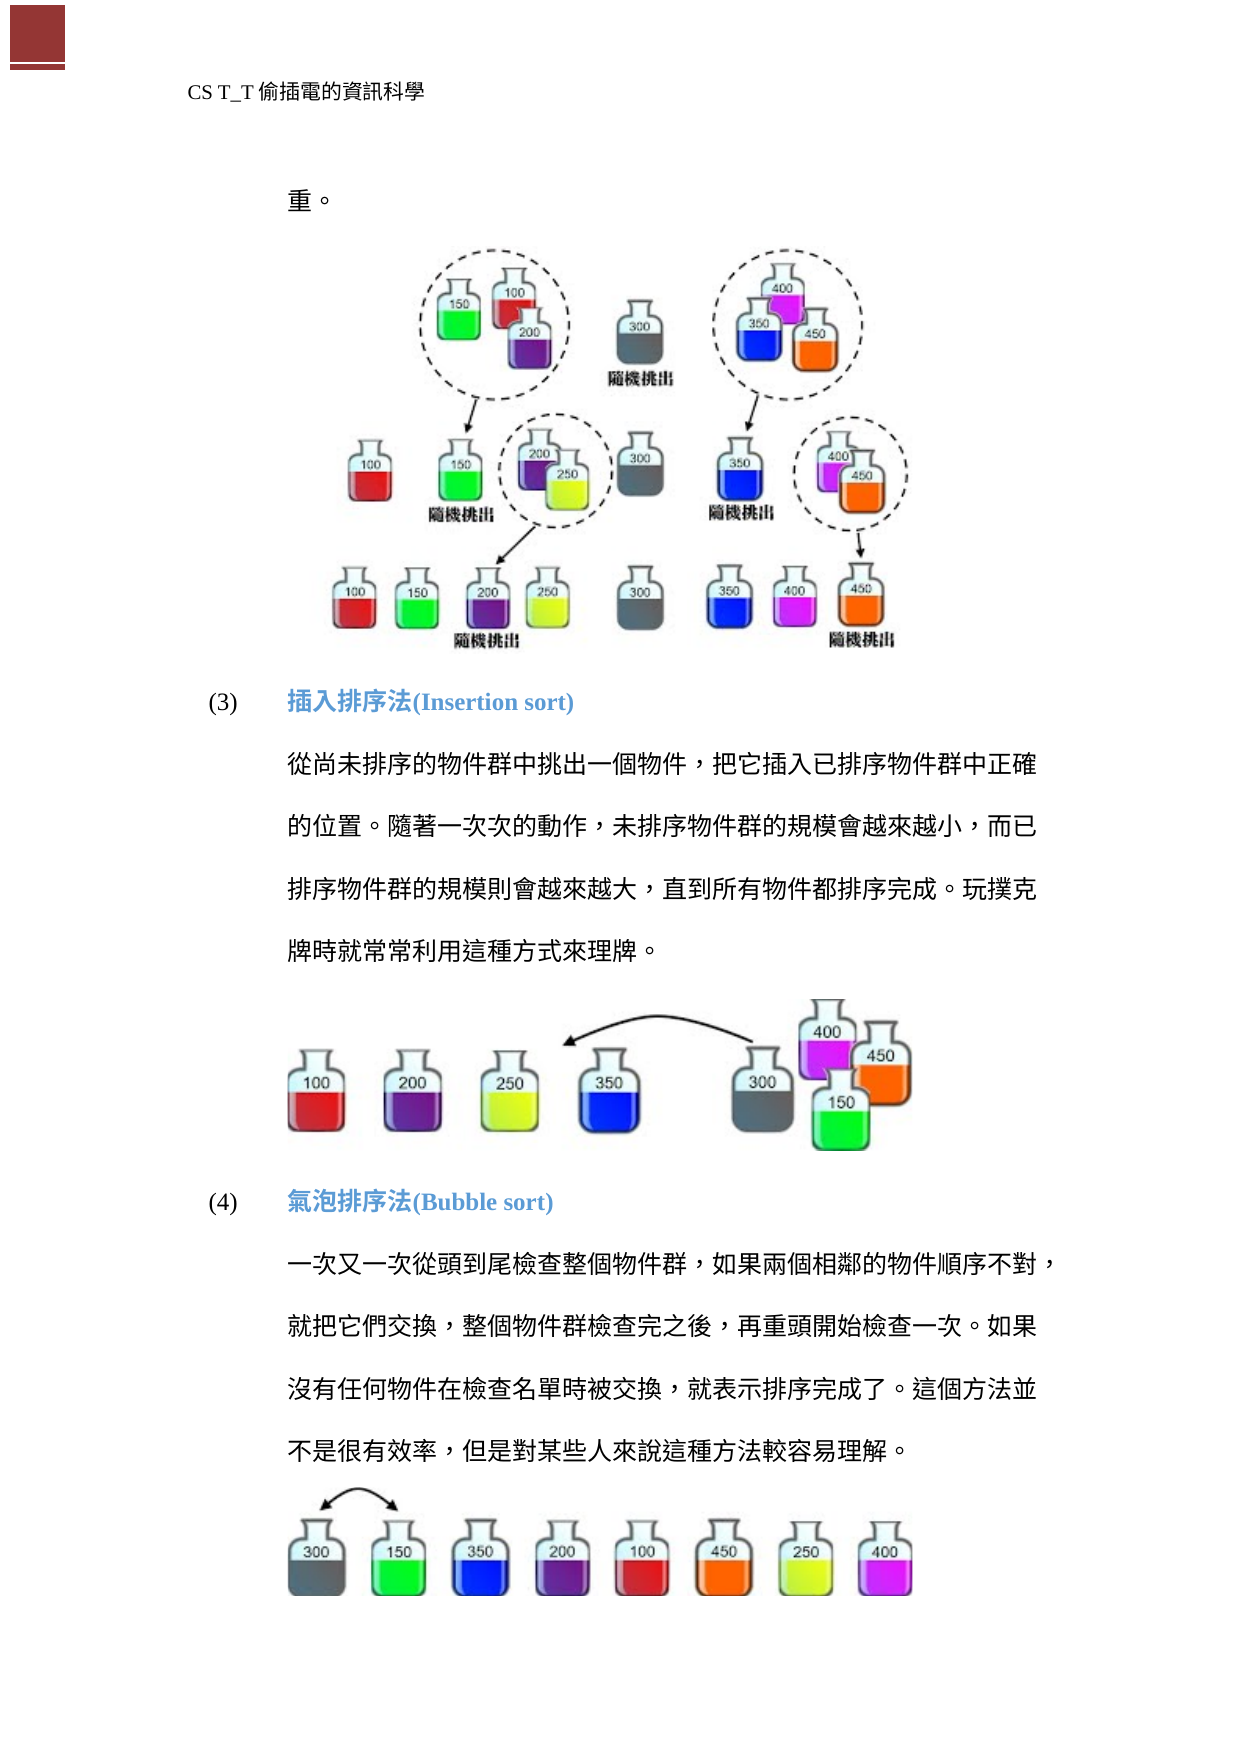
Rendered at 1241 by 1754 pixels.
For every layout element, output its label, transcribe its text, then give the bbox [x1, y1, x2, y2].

list 插入排序法(Insertion sort) 從尚未排序的物件群中挑出一個物件，把它插入已排序物件群中正確的位置。隨著一次次的動作，未排序物件群的規模會越來越小，而已排序物件群的規模則會越來越大，直到所有物件都排序完成。玩撲克牌時就常常利用這種方式來理牌。 [237, 658, 1053, 1158]
list 氣泡排序法(Bubble sort) 一次又一次從頭到尾檢查整個物件群，如果兩個相鄰的物件順序不對，就把它們交換，整個物件群檢查完之後，再重頭開始檢查一次。如果沒有任何物件在檢查名單時被交換，就表示排序完成了。這個方法並不是很有效率，但是對某些人來說這種方法較容易理解。 [237, 1158, 1053, 1596]
list 重。 [237, 158, 1053, 658]
